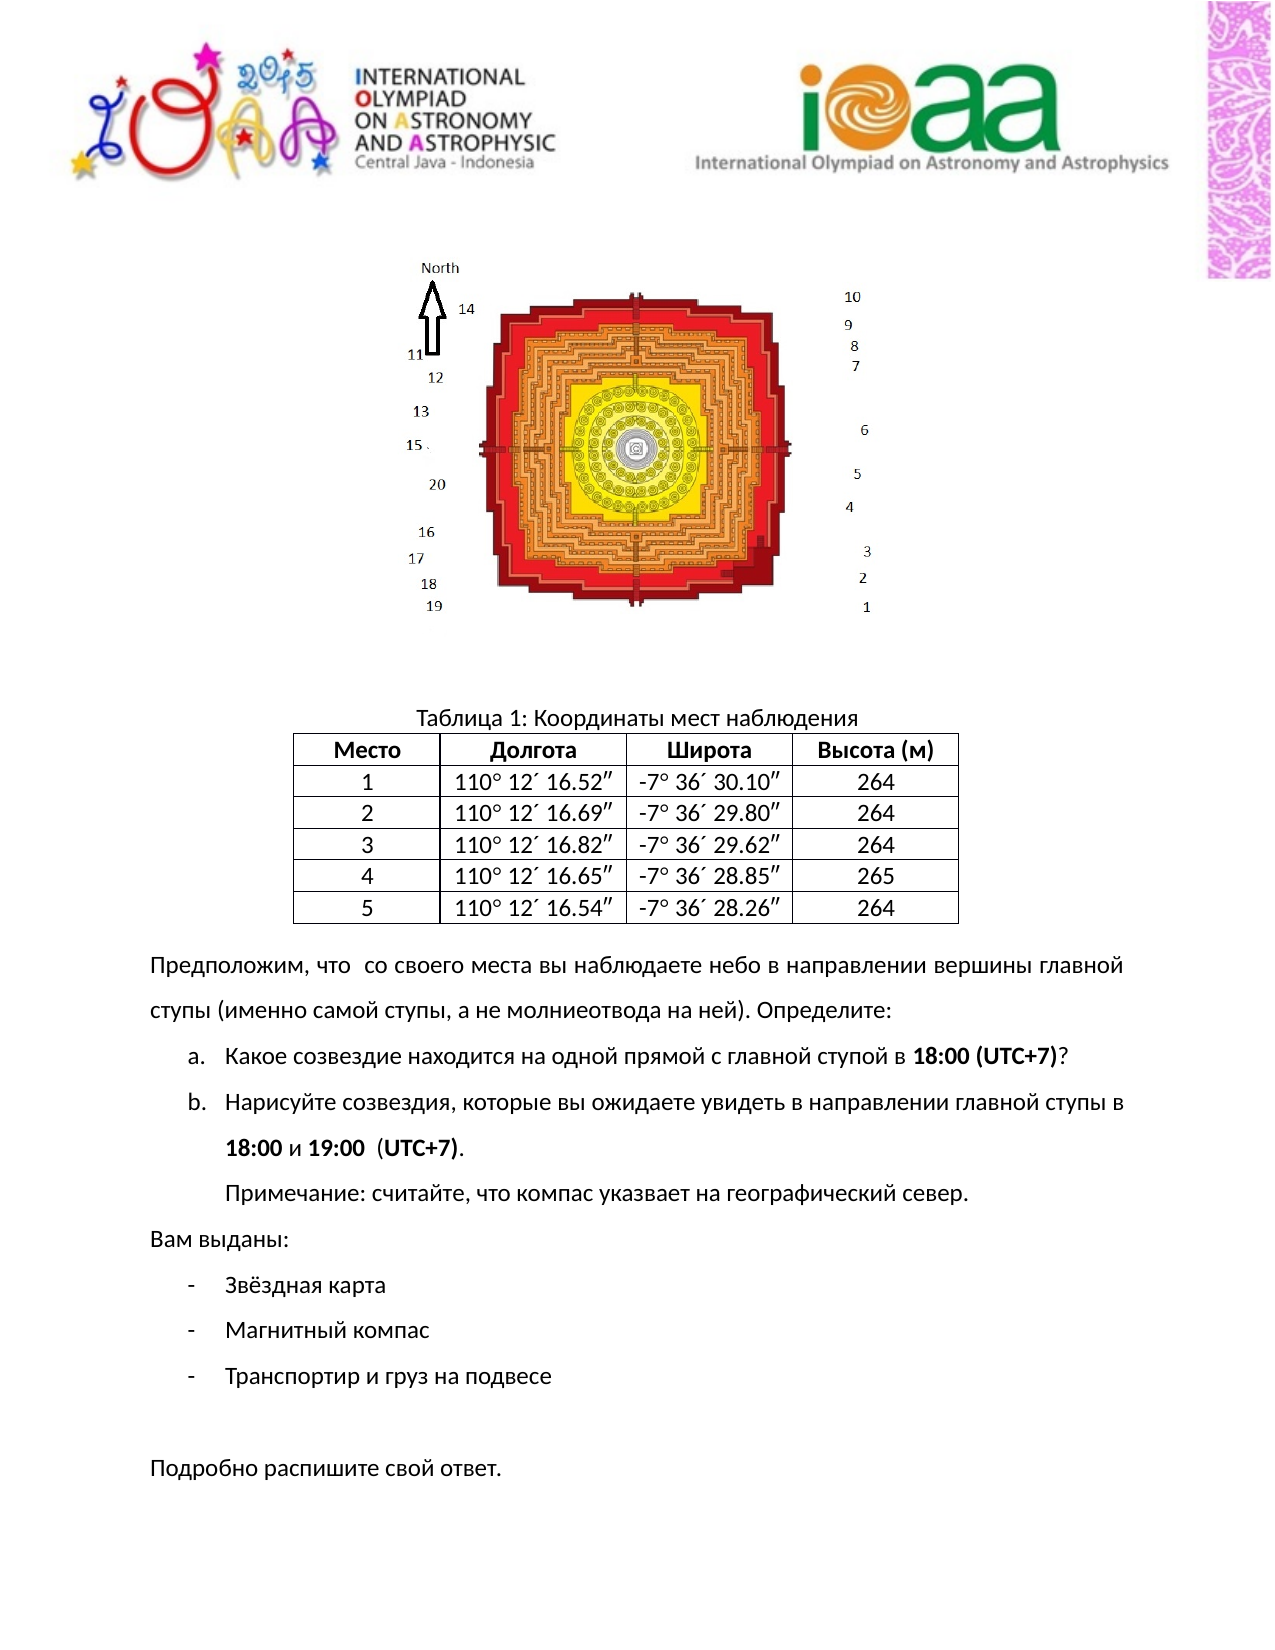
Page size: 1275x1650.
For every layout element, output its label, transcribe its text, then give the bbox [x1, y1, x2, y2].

text Таблица 1: Координаты мест наблюдения [150, 702, 1125, 733]
table_cell -7° 36´ 29.62″ [627, 829, 792, 859]
text Предположим, что со своего места вы наблюдаете небо в направлении вершины главной ступы (именно самой ступы, а не молниеотвода на ней). Определите: [150, 949, 1125, 1025]
list Магнитный компас [187, 1315, 1125, 1345]
table_cell 4 [294, 860, 439, 891]
table_cell 110° 12´ 16.54″ [441, 892, 626, 922]
table_cell -7° 36´ 29.80″ [627, 797, 792, 828]
table_cell 264 [793, 797, 958, 828]
table_cell 110° 12´ 16.52″ [441, 766, 626, 796]
list Какое созвездие находится на одной прямой с главной ступой в 18:00 (UTC+7)? [187, 1040, 1125, 1071]
list Транспортир и груз на подвесе [187, 1360, 1125, 1391]
list Примечание: считайте, что компас указвает на географический север. [187, 1177, 1125, 1208]
table_cell 265 [793, 860, 958, 891]
table_cell 3 [294, 829, 439, 859]
picture [0, 1, 1274, 677]
table_cell 110° 12´ 16.82″ [441, 829, 626, 859]
table_cell 264 [793, 766, 958, 796]
table_header Высота (м) [793, 734, 958, 764]
list Нарисуйте созвездия, которые вы ожидаете увидеть в направлении главной ступы в 18:00 и 19:00 (UTC+7). [187, 1086, 1125, 1162]
text Вам выданы: [150, 1223, 1125, 1254]
table_cell 264 [793, 892, 958, 922]
table_cell -7° 36´ 30.10″ [627, 766, 792, 796]
table_cell -7° 36´ 28.85″ [627, 860, 792, 891]
text Подробно распишите свой ответ. [150, 1452, 1125, 1482]
table_cell -7° 36´ 28.26″ [627, 892, 792, 922]
table_cell 264 [793, 829, 958, 859]
table_cell 2 [294, 797, 439, 828]
table_header Широта [627, 734, 792, 764]
table_cell 5 [294, 892, 439, 922]
table_header Долгота [441, 734, 626, 764]
table_header Место [294, 734, 439, 764]
table_cell 110° 12´ 16.69″ [441, 797, 626, 828]
list Звёздная карта [187, 1269, 1125, 1299]
table_cell 1 [294, 766, 439, 796]
table_cell 110° 12´ 16.65″ [441, 860, 626, 891]
